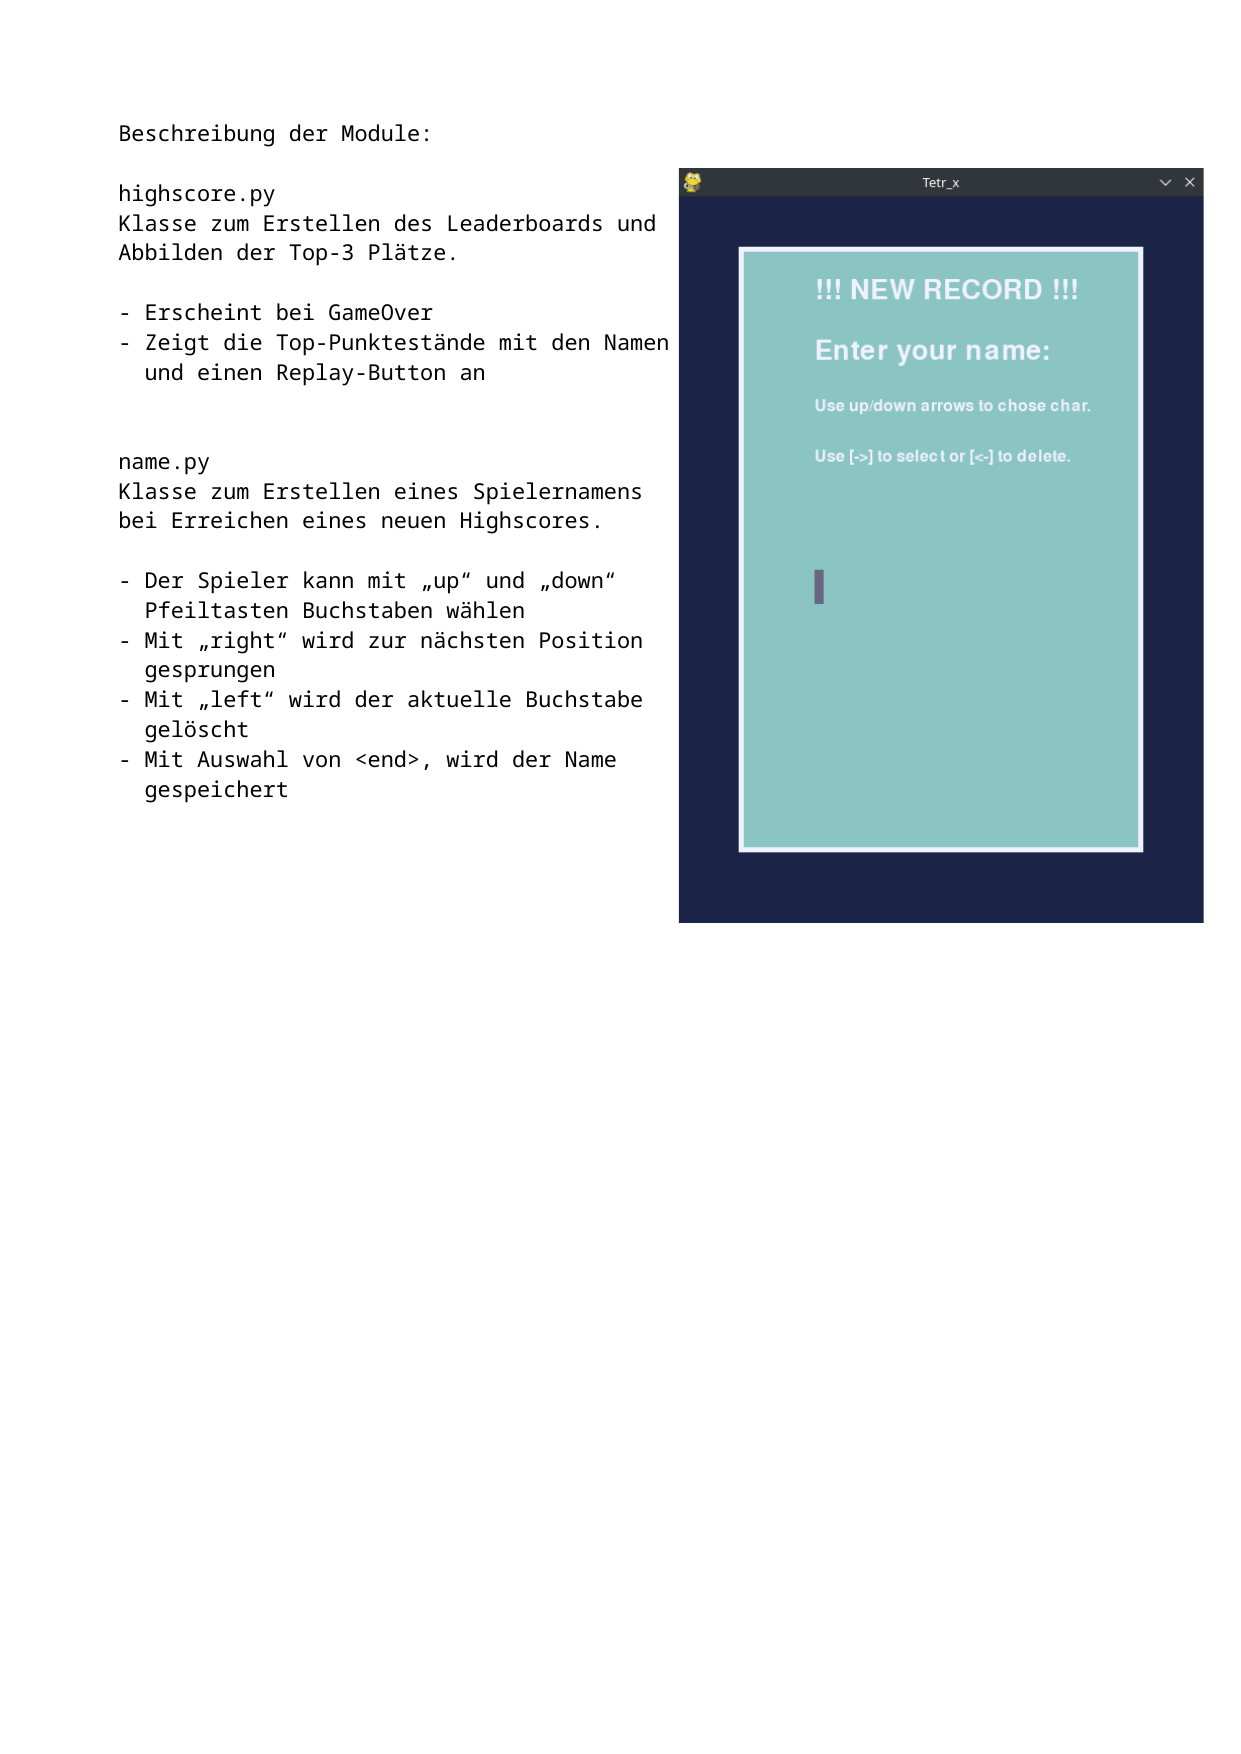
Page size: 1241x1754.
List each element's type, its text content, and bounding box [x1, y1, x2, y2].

text - Zeigt die Top-Punktestände mit den Namen [118, 327, 678, 356]
text - Erscheint bei GameOver [118, 297, 678, 327]
text name.py [118, 446, 678, 476]
text gespeichert [118, 773, 678, 803]
text - Mit „right“ wird zur nächsten Position [118, 624, 678, 654]
text Beschreibung der Module: [118, 118, 1122, 148]
text - Der Spieler kann mit „up“ und „down“ [118, 565, 678, 595]
text Klasse zum Erstellen des Leaderboards und Abbilden der Top-3 Plätze. [118, 207, 678, 267]
text - Mit Auswahl von <end>, wird der Name [118, 744, 678, 773]
text Pfeiltasten Buchstaben wählen [118, 595, 678, 624]
text highscore.py [118, 178, 678, 207]
text gelöscht [118, 714, 678, 744]
text Klasse zum Erstellen eines Spielernamens bei Erreichen eines neuen Highscores. [118, 476, 678, 535]
text gesprungen [118, 654, 678, 684]
text - Mit „left“ wird der aktuelle Buchstabe [118, 684, 678, 714]
text und einen Replay-Button an [118, 356, 678, 386]
picture [678, 168, 1204, 923]
